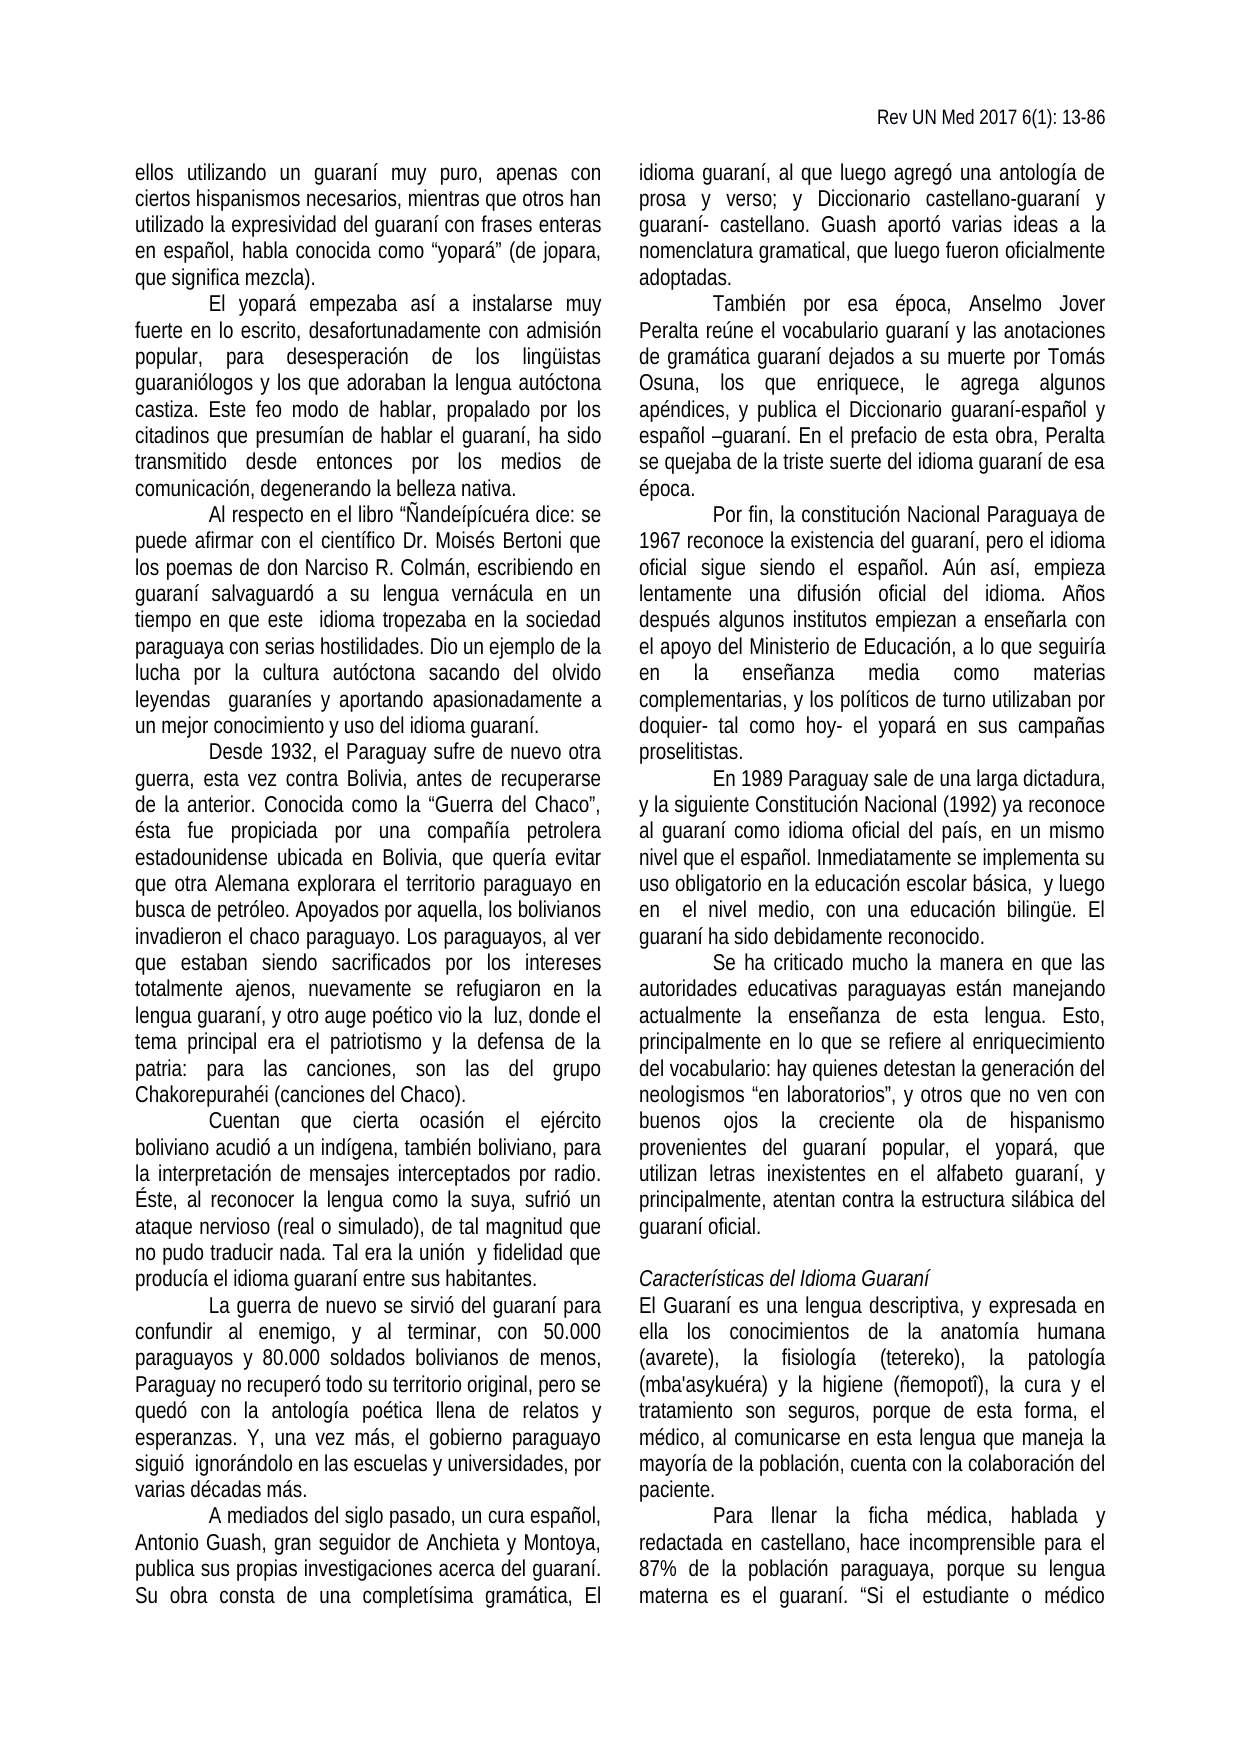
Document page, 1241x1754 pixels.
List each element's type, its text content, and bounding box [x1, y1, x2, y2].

text Al respecto en el libro “Ñandeípícuéra dice: se puede afirmar con el científico Dr. Moisés Bertoni que los poemas de don Narciso R. Colmán, escribiendo en guaraní salvaguardó a su lengua vernácula en un tiempo en que este idioma tropezaba en la sociedad paraguaya con serias hostilidades. Dio un ejemplo de la lucha por la cultura autóctona sacando del olvido leyendas guaraníes y aportando apasionadamente a un mejor conocimiento y uso del idioma guaraní. [135, 501, 601, 738]
text El Guaraní es una lengua descriptiva, y expresada en ella los conocimientos de la anatomía humana (avarete), la fisiología (tetereko), la patología (mba'asykuéra) y la higiene (ñemopotî), la cura y el tratamiento son seguros, porque de esta forma, el médico, al comunicarse en esta lengua que maneja la mayoría de la población, cuenta con la colaboración del paciente. [639, 1292, 1106, 1502]
text idioma guaraní, al que luego agregó una antología de prosa y verso; y Diccionario castellano-guaraní y guaraní- castellano. Guash aportó varias ideas a la nomenclatura gramatical, que luego fueron oficialmente adoptadas. [639, 158, 1106, 290]
text Por fin, la constitución Nacional Paraguaya de 1967 reconoce la existencia del guaraní, pero el idioma oficial sigue siendo el español. Aún así, empieza lentamente una difusión oficial del idioma. Años después algunos institutos empiezan a enseñarla con el apoyo del Ministerio de Educación, a lo que seguiría en la enseñanza media como materias complementarias, y los políticos de turno utilizaban por doquier- tal como hoy- el yopará en sus campañas proselitistas. [639, 501, 1106, 764]
text La guerra de nuevo se sirvió del guaraní para confundir al enemigo, y al terminar, con 50.000 paraguayos y 80.000 soldados bolivianos de menos, Paraguay no recuperó todo su territorio original, pero se quedó con la antología poética llena de relatos y esperanzas. Y, una vez más, el gobierno paraguayo siguió ignorándolo en las escuelas y universidades, por varias décadas más. [135, 1292, 601, 1502]
text Se ha criticado mucho la manera en que las autoridades educativas paraguayas están manejando actualmente la enseñanza de esta lengua. Esto, principalmente en lo que se refiere al enriquecimiento del vocabulario: hay quienes detestan la generación del neologismos “en laboratorios”, y otros que no ven con buenos ojos la creciente ola de hispanismo provenientes del guaraní popular, el yopará, que utilizan letras inexistentes en el alfabeto guaraní, y principalmente, atentan contra la estructura silábica del guaraní oficial. [639, 949, 1106, 1239]
text Cuentan que cierta ocasión el ejército boliviano acudió a un indígena, también boliviano, para la interpretación de mensajes interceptados por radio. Éste, al reconocer la lengua como la suya, sufrió un ataque nervioso (real o simulado), de tal magnitud que no pudo traducir nada. Tal era la unión y fidelidad que producía el idioma guaraní entre sus habitantes. [135, 1107, 601, 1292]
text Desde 1932, el Paraguay sufre de nuevo otra guerra, esta vez contra Bolivia, antes de recuperarse de la anterior. Conocida como la “Guerra del Chaco”, ésta fue propiciada por una compañía petrolera estadounidense ubicada en Bolivia, que quería evitar que otra Alemana explorara el territorio paraguayo en busca de petróleo. Apoyados por aquella, los bolivianos invadieron el chaco paraguayo. Los paraguayos, al ver que estaban siendo sacrificados por los intereses totalmente ajenos, nuevamente se refugiaron en la lengua guaraní, y otro auge poético vio la luz, donde el tema principal era el patriotismo y la defensa de la patria: para las canciones, son las del grupo Chakorepurahéi (canciones del Chaco). [135, 738, 601, 1107]
text Características del Idioma Guaraní [639, 1265, 1106, 1292]
text En 1989 Paraguay sale de una larga dictadura, y la siguiente Constitución Nacional (1992) ya reconoce al guaraní como idioma oficial del país, en un mismo nivel que el español. Inmediatamente se implementa su uso obligatorio en la educación escolar básica, y luego en el nivel medio, con una educación bilingüe. El guaraní ha sido debidamente reconocido. [639, 764, 1106, 949]
text A mediados del siglo pasado, un cura español, Antonio Guash, gran seguidor de Anchieta y Montoya, publica sus propias investigaciones acerca del guaraní. Su obra consta de una completísima gramática, El [135, 1502, 601, 1608]
text Para llenar la ficha médica, hablada y redactada en castellano, hace incomprensible para el 87% de la población paraguaya, porque su lengua materna es el guaraní. “Si el estudiante o médico [639, 1502, 1106, 1608]
text ellos utilizando un guaraní muy puro, apenas con ciertos hispanismos necesarios, mientras que otros han utilizado la expresividad del guaraní con frases enteras en español, habla conocida como “yopará” (de jopara, que significa mezcla). [135, 158, 601, 290]
text El yopará empezaba así a instalarse muy fuerte en lo escrito, desafortunadamente con admisión popular, para desesperación de los lingüistas guaraniólogos y los que adoraban la lengua autóctona castiza. Este feo modo de hablar, propalado por los citadinos que presumían de hablar el guaraní, ha sido transmitido desde entonces por los medios de comunicación, degenerando la belleza nativa. [135, 290, 601, 501]
text También por esa época, Anselmo Jover Peralta reúne el vocabulario guaraní y las anotaciones de gramática guaraní dejados a su muerte por Tomás Osuna, los que enriquece, le agrega algunos apéndices, y publica el Diccionario guaraní-español y español –guaraní. En el prefacio de esta obra, Peralta se quejaba de la triste suerte del idioma guaraní de esa época. [639, 290, 1106, 501]
